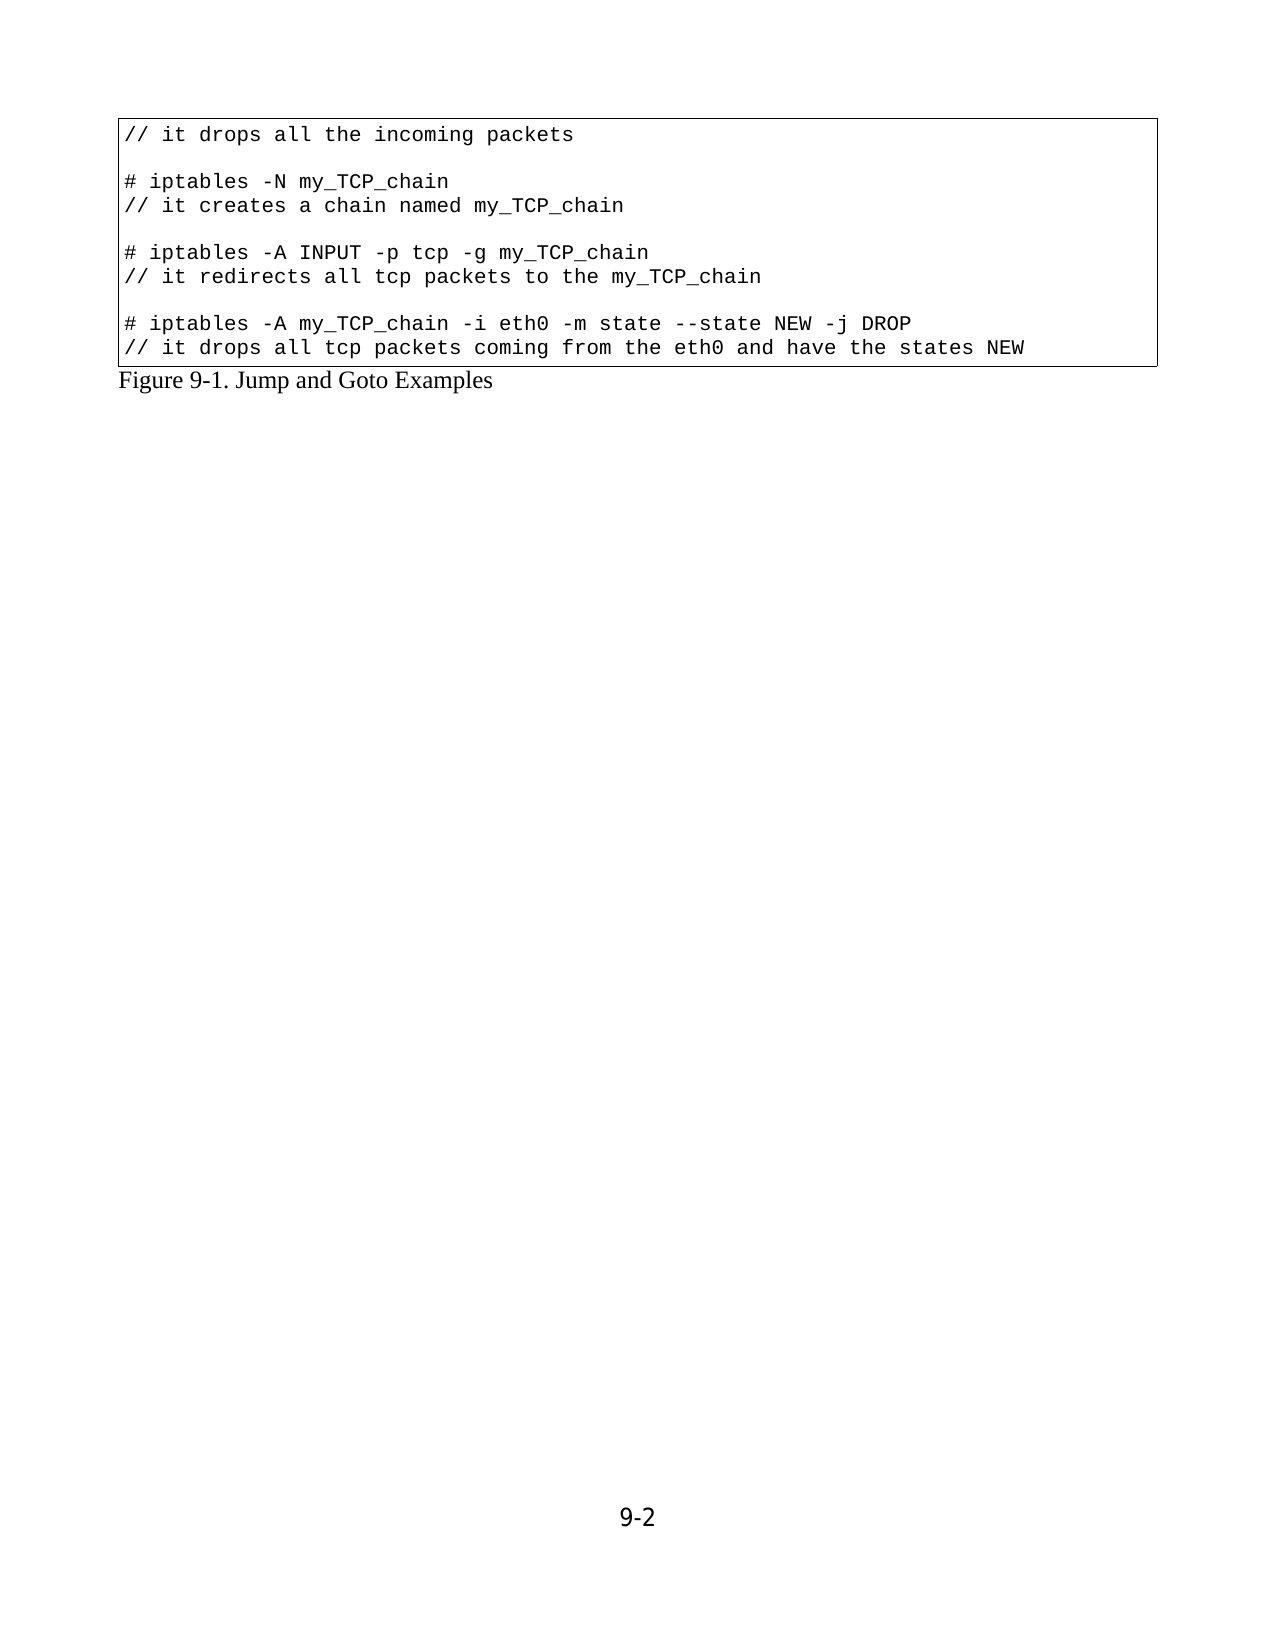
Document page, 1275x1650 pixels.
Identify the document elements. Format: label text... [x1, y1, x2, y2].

table_header // it drops all the incoming packets # iptables -N my_TCP_chain // it creates a chain named my_TCP_chain # iptables -A INPUT -p tcp -g my_TCP_chain // it redirects all tcp packets to the my_TCP_chain # iptables -A my_TCP_chain -i eth0 -m state --state NEW -j DROP // it drops all tcp packets coming from the eth0 and have the states NEW [119, 119, 1157, 366]
text Figure 9-1. Jump and Goto Examples [118, 367, 1157, 394]
